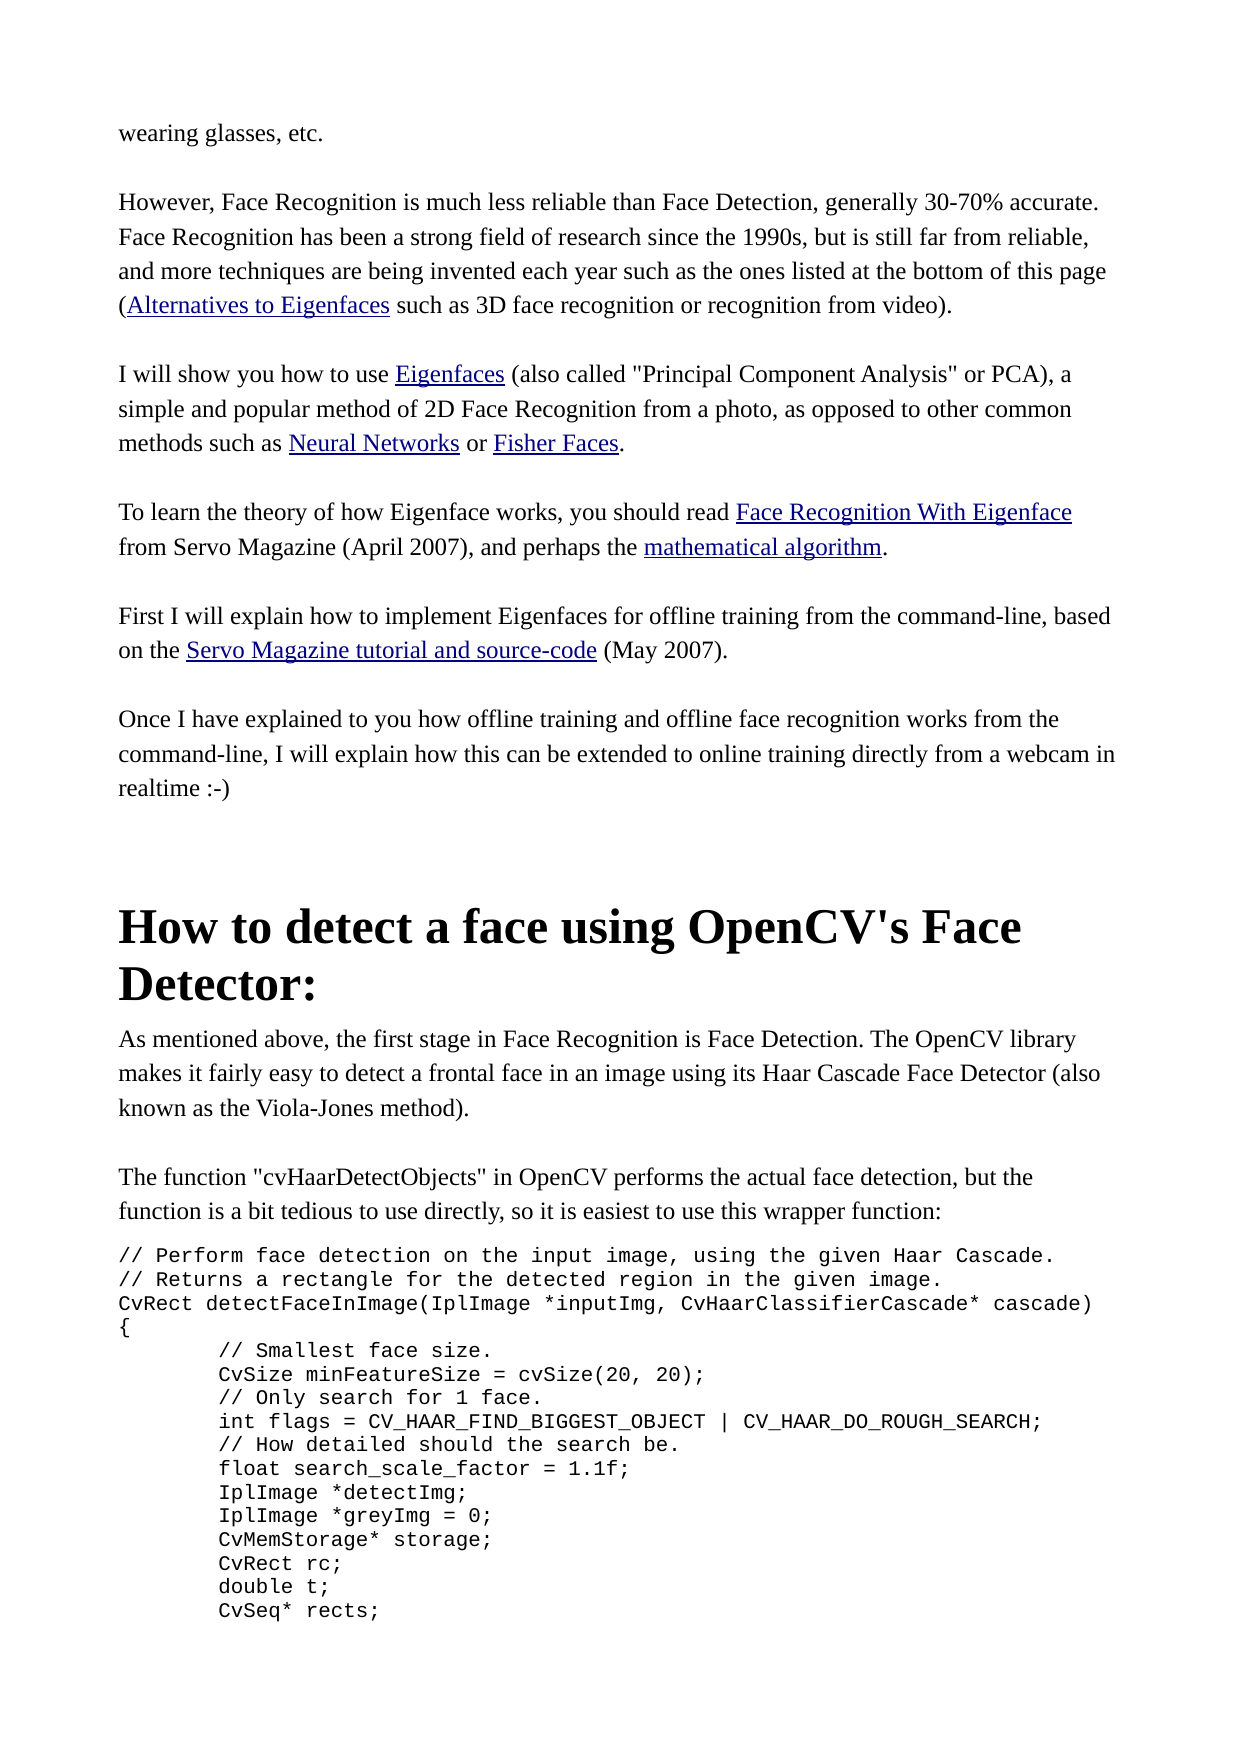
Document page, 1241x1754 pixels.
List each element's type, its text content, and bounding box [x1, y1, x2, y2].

text CvSize minFeatureSize = cvSize(20, 20); [118, 1363, 1122, 1387]
text int flags = CV_HAAR_FIND_BIGGEST_OBJECT | CV_HAAR_DO_ROUGH_SEARCH; [118, 1411, 1122, 1434]
text // Returns a rectangle for the detected region in the given image. [118, 1269, 1122, 1293]
text float search_scale_factor = 1.1f; [118, 1458, 1122, 1482]
text // Only search for 1 face. [118, 1387, 1122, 1411]
text // How detailed should the search be. [118, 1434, 1122, 1458]
subtitle How to detect a face using OpenCV's Face Detector: [118, 896, 1122, 1011]
text IplImage *detectImg; [118, 1482, 1122, 1505]
text { [118, 1316, 1122, 1340]
text IplImage *greyImg = 0; [118, 1505, 1122, 1529]
text As mentioned above, the first stage in Face Recognition is Face Detection. The OpenCV library makes it fairly easy to detect a frontal face in an image using its Haar Cascade Face Detector (also known as the Viola-Jones method). The function "cvHaarDetectObjects" in OpenCV performs the actual face detection, but the function is a bit tedious to use directly, so it is easiest to use this wrapper function: [118, 1024, 1122, 1225]
text wearing glasses, etc. However, Face Recognition is much less reliable than Face Detection, generally 30-70% accurate. Face Recognition has been a strong field of research since the 1990s, but is still far from reliable, and more techniques are being invented each year such as the ones listed at the bottom of this page (Alternatives to Eigenfaces such as 3D face recognition or recognition from video). I will show you how to use Eigenfaces (also called "Principal Component Analysis" or PCA), a simple and popular method of 2D Face Recognition from a photo, as opposed to other common methods such as Neural Networks or Fisher Faces. To learn the theory of how Eigenface works, you should read Face Recognition With Eigenface from Servo Magazine (April 2007), and perhaps the mathematical algorithm. First I will explain how to implement Eigenfaces for offline training from the command-line, based on the Servo Magazine tutorial and source-code (May 2007). Once I have explained to you how offline training and offline face recognition works from the command-line, I will explain how this can be extended to online training directly from a webcam in realtime :-) [118, 118, 1122, 802]
text CvSeq* rects; [118, 1600, 1122, 1624]
text double t; [118, 1576, 1122, 1600]
text CvMemStorage* storage; [118, 1529, 1122, 1553]
text // Perform face detection on the input image, using the given Haar Cascade. [118, 1245, 1122, 1269]
text // Smallest face size. [118, 1340, 1122, 1363]
text CvRect rc; [118, 1553, 1122, 1576]
text CvRect detectFaceInImage(IplImage *inputImg, CvHaarClassifierCascade* cascade) [118, 1293, 1122, 1316]
